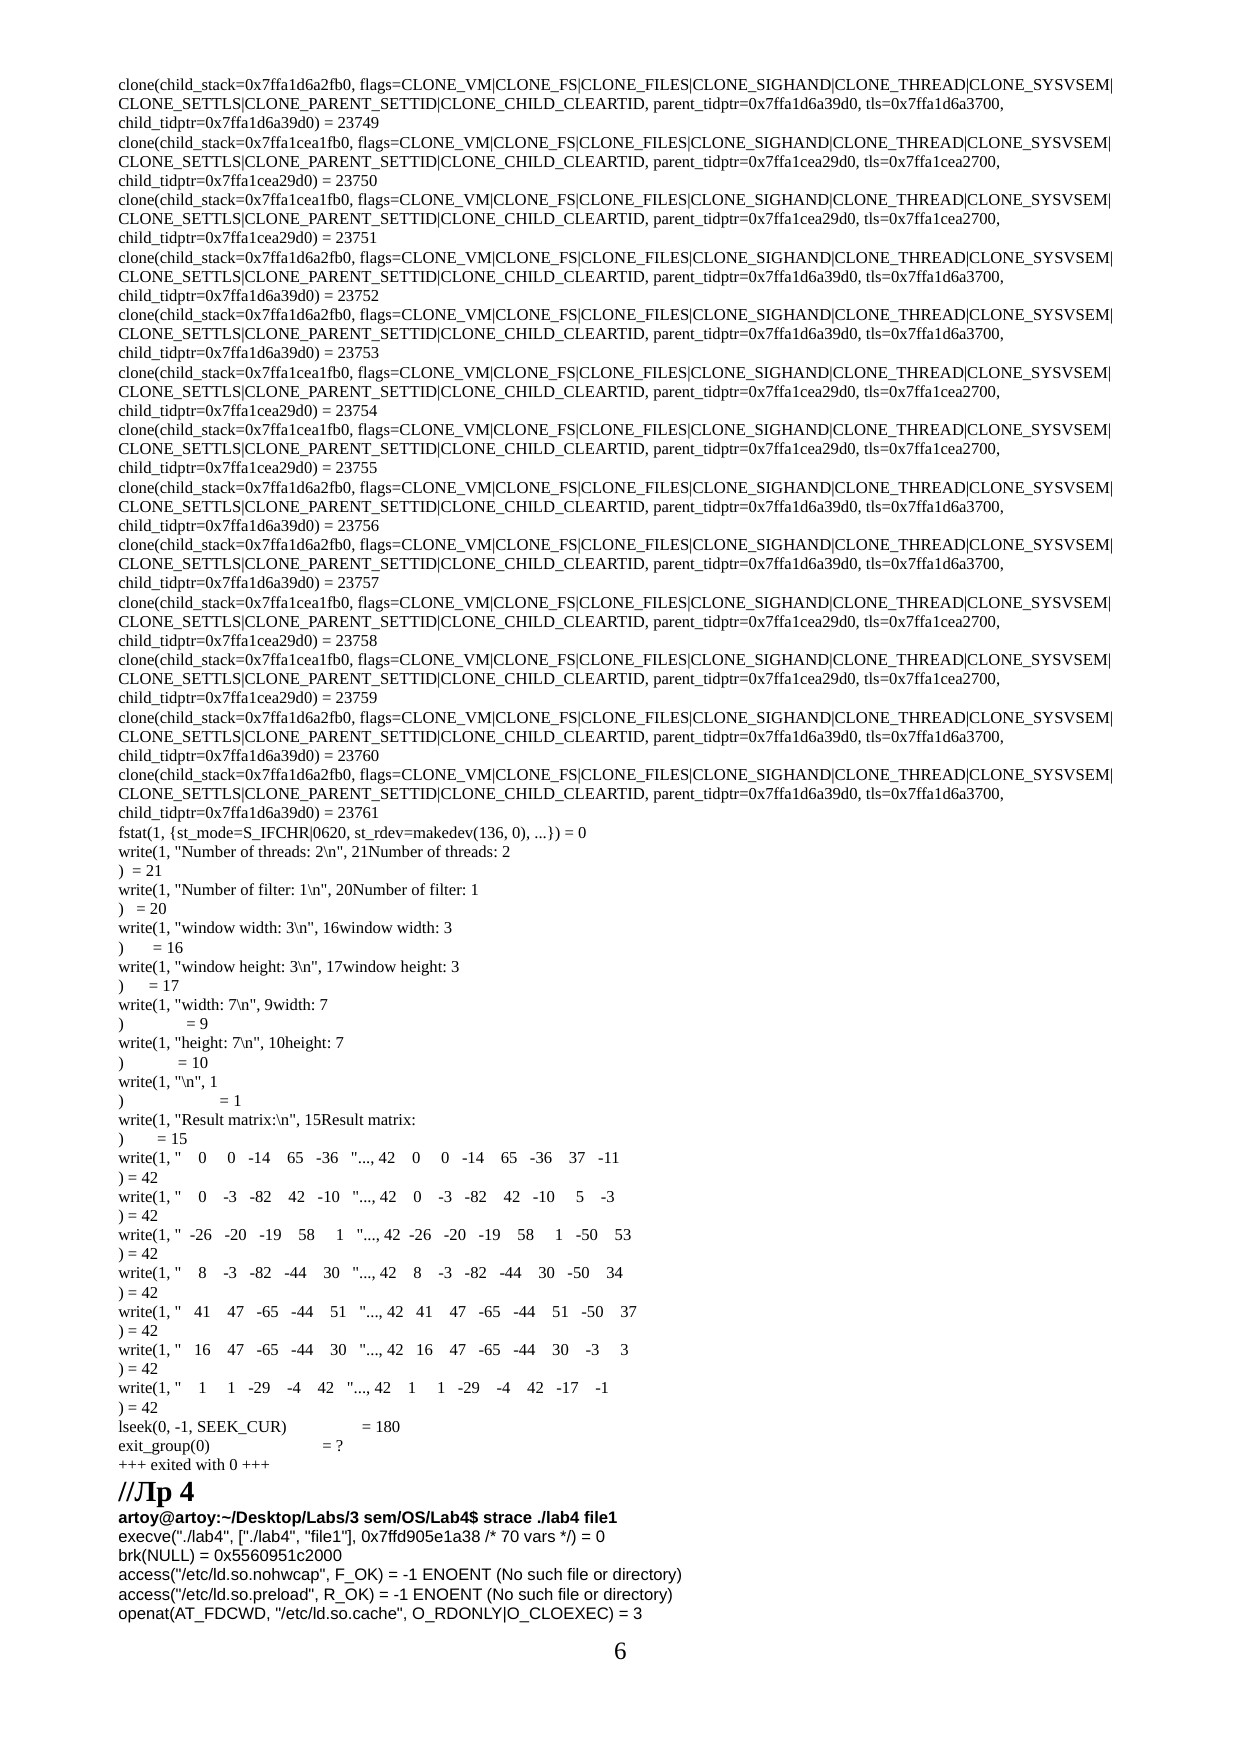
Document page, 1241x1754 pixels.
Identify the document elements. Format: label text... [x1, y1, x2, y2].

text ) = 42 [118, 1397, 1122, 1417]
text write(1, " 0 -3 -82 42 -10 "..., 42 0 -3 -82 42 -10 5 -3 [118, 1187, 1122, 1206]
text write(1, " 16 47 -65 -44 30 "..., 42 16 47 -65 -44 30 -3 3 [118, 1340, 1122, 1359]
text ) = 10 [118, 1052, 1122, 1072]
text ) = 42 [118, 1282, 1122, 1302]
text clone(child_stack=0x7ffa1d6a2fb0, flags=CLONE_VM|CLONE_FS|CLONE_FILES|CLONE_SIGHAND|CLONE_THREAD|CLONE_SYSVSEM|CLONE_SETTLS|CLONE_PARENT_SETTID|CLONE_CHILD_CLEARTID, parent_tidptr=0x7ffa1d6a39d0, tls=0x7ffa1d6a3700, child_tidptr=0x7ffa1d6a39d0) = 23761 [118, 765, 1122, 822]
text ) = 42 [118, 1321, 1122, 1340]
text ) = 42 [118, 1359, 1122, 1378]
text fstat(1, {st_mode=S_IFCHR|0620, st_rdev=makedev(136, 0), ...}) = 0 [118, 822, 1122, 842]
text write(1, " 8 -3 -82 -44 30 "..., 42 8 -3 -82 -44 30 -50 34 [118, 1263, 1122, 1282]
text write(1, " -26 -20 -19 58 1 "..., 42 -26 -20 -19 58 1 -50 53 [118, 1225, 1122, 1244]
text ) = 15 [118, 1129, 1122, 1148]
text +++ exited with 0 +++ [118, 1455, 1122, 1474]
text write(1, "height: 7\n", 10height: 7 [118, 1033, 1122, 1052]
text write(1, " 0 0 -14 65 -36 "..., 42 0 0 -14 65 -36 37 -11 [118, 1148, 1122, 1167]
text clone(child_stack=0x7ffa1d6a2fb0, flags=CLONE_VM|CLONE_FS|CLONE_FILES|CLONE_SIGHAND|CLONE_THREAD|CLONE_SYSVSEM|CLONE_SETTLS|CLONE_PARENT_SETTID|CLONE_CHILD_CLEARTID, parent_tidptr=0x7ffa1d6a39d0, tls=0x7ffa1d6a3700, child_tidptr=0x7ffa1d6a39d0) = 23752 [118, 247, 1122, 305]
text clone(child_stack=0x7ffa1cea1fb0, flags=CLONE_VM|CLONE_FS|CLONE_FILES|CLONE_SIGHAND|CLONE_THREAD|CLONE_SYSVSEM|CLONE_SETTLS|CLONE_PARENT_SETTID|CLONE_CHILD_CLEARTID, parent_tidptr=0x7ffa1cea29d0, tls=0x7ffa1cea2700, child_tidptr=0x7ffa1cea29d0) = 23758 [118, 592, 1122, 650]
text exit_group(0) = ? [118, 1436, 1122, 1455]
text ) = 42 [118, 1167, 1122, 1187]
text clone(child_stack=0x7ffa1cea1fb0, flags=CLONE_VM|CLONE_FS|CLONE_FILES|CLONE_SIGHAND|CLONE_THREAD|CLONE_SYSVSEM|CLONE_SETTLS|CLONE_PARENT_SETTID|CLONE_CHILD_CLEARTID, parent_tidptr=0x7ffa1cea29d0, tls=0x7ffa1cea2700, child_tidptr=0x7ffa1cea29d0) = 23750 [118, 132, 1122, 190]
text write(1, "Number of threads: 2\n", 21Number of threads: 2 [118, 842, 1122, 861]
text write(1, "\n", 1 [118, 1072, 1122, 1091]
text ) = 42 [118, 1244, 1122, 1263]
text ) = 1 [118, 1091, 1122, 1110]
text ) = 9 [118, 1014, 1122, 1033]
text write(1, " 41 47 -65 -44 51 "..., 42 41 47 -65 -44 51 -50 37 [118, 1302, 1122, 1321]
text clone(child_stack=0x7ffa1cea1fb0, flags=CLONE_VM|CLONE_FS|CLONE_FILES|CLONE_SIGHAND|CLONE_THREAD|CLONE_SYSVSEM|CLONE_SETTLS|CLONE_PARENT_SETTID|CLONE_CHILD_CLEARTID, parent_tidptr=0x7ffa1cea29d0, tls=0x7ffa1cea2700, child_tidptr=0x7ffa1cea29d0) = 23759 [118, 650, 1122, 707]
text clone(child_stack=0x7ffa1d6a2fb0, flags=CLONE_VM|CLONE_FS|CLONE_FILES|CLONE_SIGHAND|CLONE_THREAD|CLONE_SYSVSEM|CLONE_SETTLS|CLONE_PARENT_SETTID|CLONE_CHILD_CLEARTID, parent_tidptr=0x7ffa1d6a39d0, tls=0x7ffa1d6a3700, child_tidptr=0x7ffa1d6a39d0) = 23757 [118, 535, 1122, 592]
text clone(child_stack=0x7ffa1d6a2fb0, flags=CLONE_VM|CLONE_FS|CLONE_FILES|CLONE_SIGHAND|CLONE_THREAD|CLONE_SYSVSEM|CLONE_SETTLS|CLONE_PARENT_SETTID|CLONE_CHILD_CLEARTID, parent_tidptr=0x7ffa1d6a39d0, tls=0x7ffa1d6a3700, child_tidptr=0x7ffa1d6a39d0) = 23756 [118, 477, 1122, 535]
text write(1, "Number of filter: 1\n", 20Number of filter: 1 [118, 880, 1122, 899]
text clone(child_stack=0x7ffa1cea1fb0, flags=CLONE_VM|CLONE_FS|CLONE_FILES|CLONE_SIGHAND|CLONE_THREAD|CLONE_SYSVSEM|CLONE_SETTLS|CLONE_PARENT_SETTID|CLONE_CHILD_CLEARTID, parent_tidptr=0x7ffa1cea29d0, tls=0x7ffa1cea2700, child_tidptr=0x7ffa1cea29d0) = 23755 [118, 420, 1122, 477]
text lseek(0, -1, SEEK_CUR) = 180 [118, 1417, 1122, 1436]
text ) = 16 [118, 937, 1122, 957]
text clone(child_stack=0x7ffa1d6a2fb0, flags=CLONE_VM|CLONE_FS|CLONE_FILES|CLONE_SIGHAND|CLONE_THREAD|CLONE_SYSVSEM|CLONE_SETTLS|CLONE_PARENT_SETTID|CLONE_CHILD_CLEARTID, parent_tidptr=0x7ffa1d6a39d0, tls=0x7ffa1d6a3700, child_tidptr=0x7ffa1d6a39d0) = 23749 [118, 75, 1122, 132]
text ) = 17 [118, 976, 1122, 995]
text clone(child_stack=0x7ffa1d6a2fb0, flags=CLONE_VM|CLONE_FS|CLONE_FILES|CLONE_SIGHAND|CLONE_THREAD|CLONE_SYSVSEM|CLONE_SETTLS|CLONE_PARENT_SETTID|CLONE_CHILD_CLEARTID, parent_tidptr=0x7ffa1d6a39d0, tls=0x7ffa1d6a3700, child_tidptr=0x7ffa1d6a39d0) = 23760 [118, 707, 1122, 765]
text write(1, "width: 7\n", 9width: 7 [118, 995, 1122, 1014]
text //Лр 4 [118, 1474, 1122, 1508]
text write(1, "window width: 3\n", 16window width: 3 [118, 918, 1122, 937]
text clone(child_stack=0x7ffa1cea1fb0, flags=CLONE_VM|CLONE_FS|CLONE_FILES|CLONE_SIGHAND|CLONE_THREAD|CLONE_SYSVSEM|CLONE_SETTLS|CLONE_PARENT_SETTID|CLONE_CHILD_CLEARTID, parent_tidptr=0x7ffa1cea29d0, tls=0x7ffa1cea2700, child_tidptr=0x7ffa1cea29d0) = 23754 [118, 362, 1122, 420]
text ) = 42 [118, 1206, 1122, 1225]
text ) = 21 [118, 861, 1122, 880]
text clone(child_stack=0x7ffa1cea1fb0, flags=CLONE_VM|CLONE_FS|CLONE_FILES|CLONE_SIGHAND|CLONE_THREAD|CLONE_SYSVSEM|CLONE_SETTLS|CLONE_PARENT_SETTID|CLONE_CHILD_CLEARTID, parent_tidptr=0x7ffa1cea29d0, tls=0x7ffa1cea2700, child_tidptr=0x7ffa1cea29d0) = 23751 [118, 190, 1122, 247]
text write(1, "Result matrix:\n", 15Result matrix: [118, 1110, 1122, 1129]
text write(1, "window height: 3\n", 17window height: 3 [118, 957, 1122, 976]
text artoy@artoy:~/Desktop/Labs/3 sem/OS/Lab4$ strace ./lab4 file1 execve("./lab4", ["./lab4", "file1"], 0x7ffd905e1a38 /* 70 vars */) = 0 brk(NULL) = 0x5560951c2000 access("/etc/ld.so.nohwcap", F_OK) = -1 ENOENT (No such file or directory) access("/etc/ld.so.preload", R_OK) = -1 ENOENT (No such file or directory) openat(AT_FDCWD, "/etc/ld.so.cache", O_RDONLY|O_CLOEXEC) = 3 [118, 1508, 1122, 1623]
text ) = 20 [118, 899, 1122, 918]
text write(1, " 1 1 -29 -4 42 "..., 42 1 1 -29 -4 42 -17 -1 [118, 1378, 1122, 1397]
text clone(child_stack=0x7ffa1d6a2fb0, flags=CLONE_VM|CLONE_FS|CLONE_FILES|CLONE_SIGHAND|CLONE_THREAD|CLONE_SYSVSEM|CLONE_SETTLS|CLONE_PARENT_SETTID|CLONE_CHILD_CLEARTID, parent_tidptr=0x7ffa1d6a39d0, tls=0x7ffa1d6a3700, child_tidptr=0x7ffa1d6a39d0) = 23753 [118, 305, 1122, 362]
